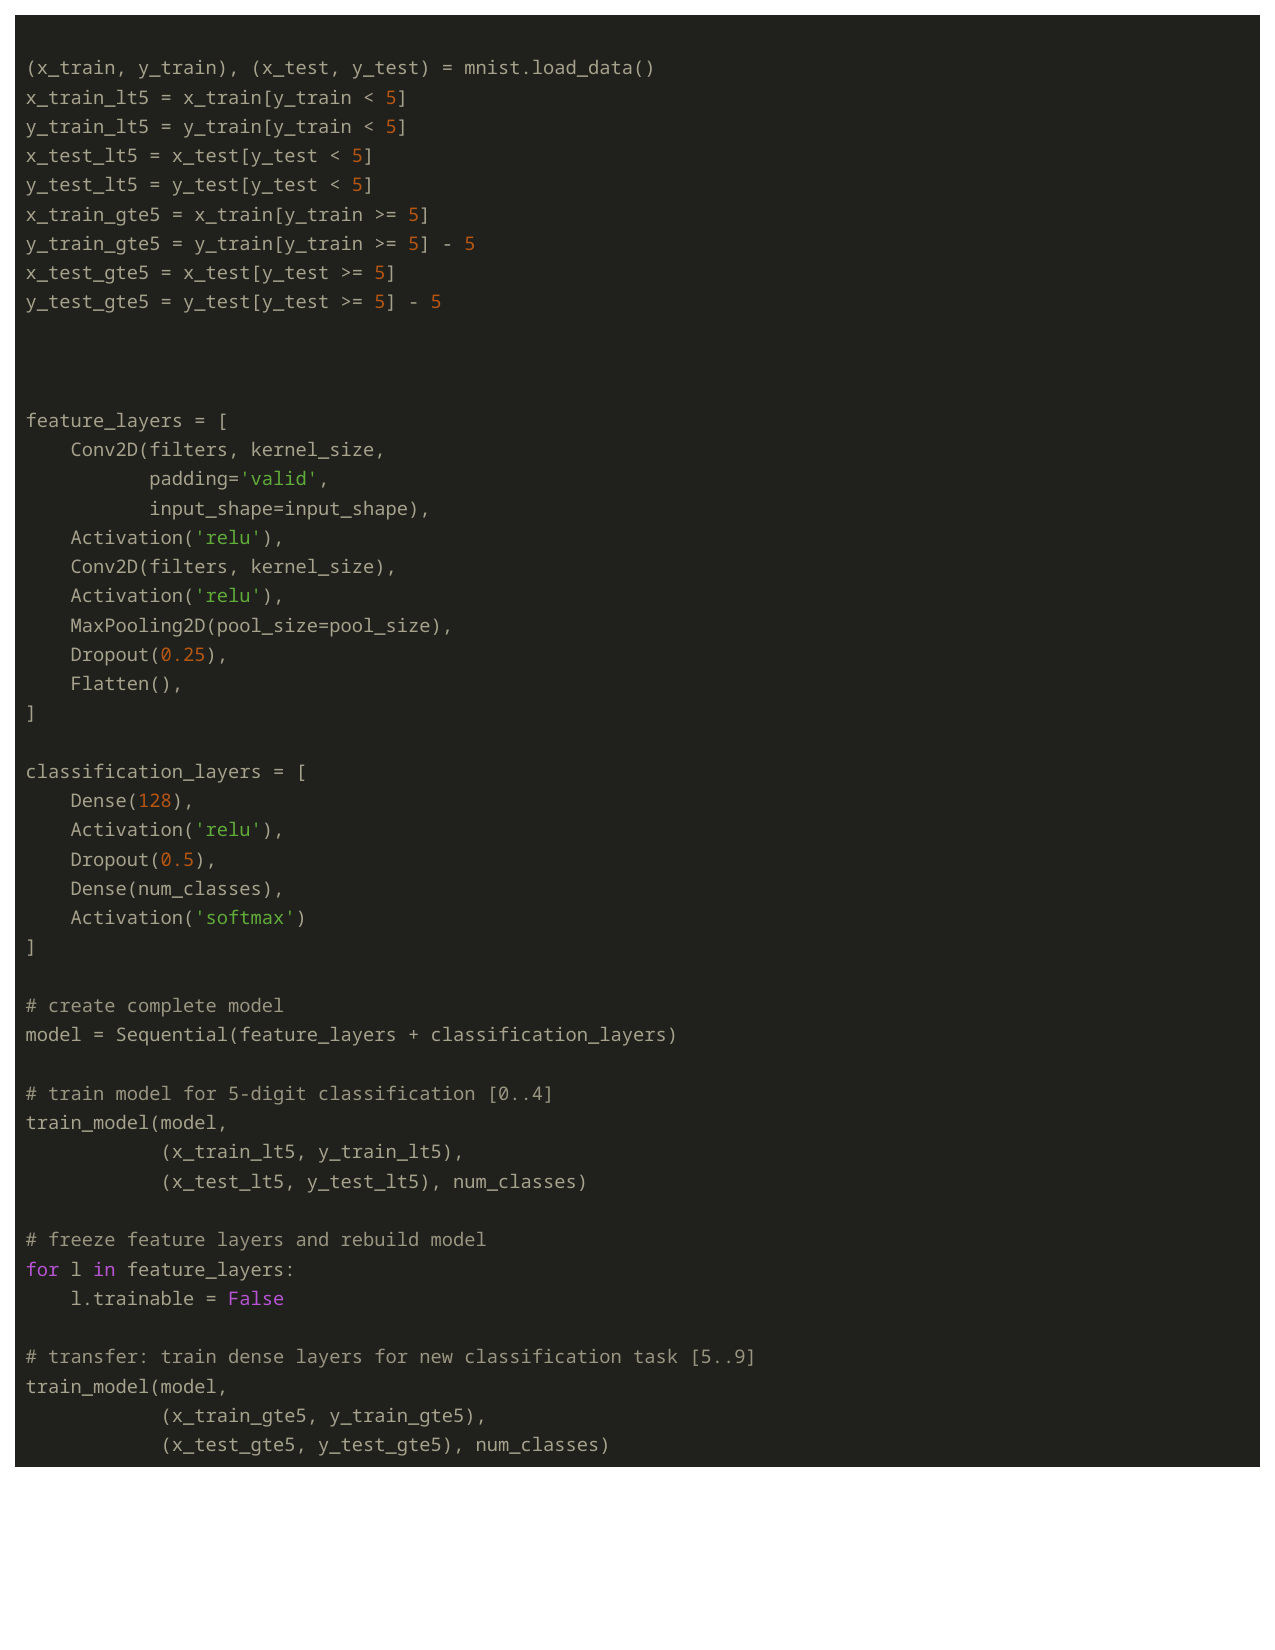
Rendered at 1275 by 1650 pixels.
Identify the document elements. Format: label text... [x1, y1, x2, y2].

table_header (x_train, y_train), (x_test, y_test) = mnist.load_data() x_train_lt5 = x_train[y_train < 5] y_train_lt5 = y_train[y_train < 5] x_test_lt5 = x_test[y_test < 5] y_test_lt5 = y_test[y_test < 5] x_train_gte5 = x_train[y_train >= 5] y_train_gte5 = y_train[y_train >= 5] - 5 x_test_gte5 = x_test[y_test >= 5] y_test_gte5 = y_test[y_test >= 5] - 5 feature_layers = [ Conv2D(filters, kernel_size, padding='valid', input_shape=input_shape), Activation('relu'), Conv2D(filters, kernel_size), Activation('relu'), MaxPooling2D(pool_size=pool_size), Dropout(0.25), Flatten(), ] classification_layers = [ Dense(128), Activation('relu'), Dropout(0.5), Dense(num_classes), Activation('softmax') ] # create complete model model = Sequential(feature_layers + classification_layers) # train model for 5-digit classification [0..4] train_model(model, (x_train_lt5, y_train_lt5), (x_test_lt5, y_test_lt5), num_classes) # freeze feature layers and rebuild model for l in feature_layers: l.trainable = False # transfer: train dense layers for new classification task [5..9] train_model(model, (x_train_gte5, y_train_gte5), (x_test_gte5, y_test_gte5), num_classes) [15, 15, 1260, 1467]
